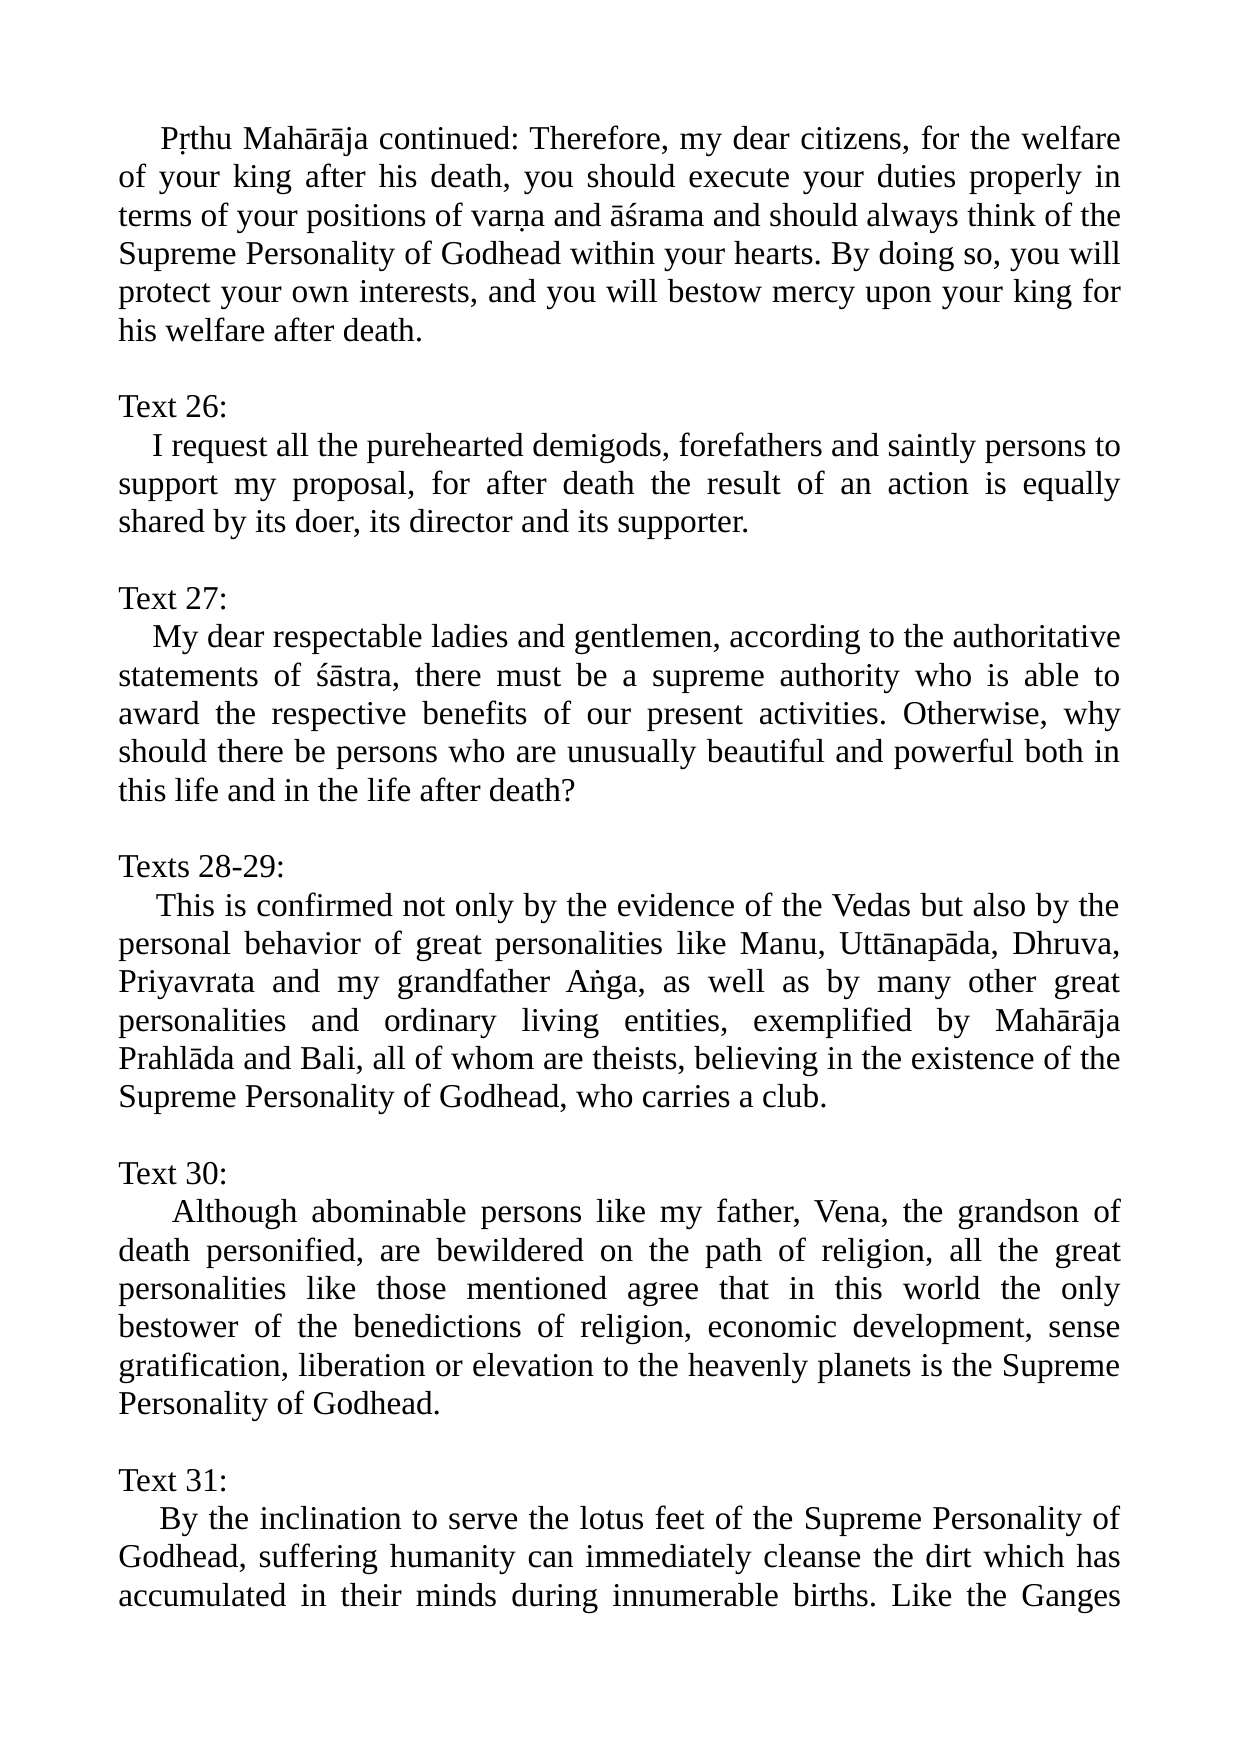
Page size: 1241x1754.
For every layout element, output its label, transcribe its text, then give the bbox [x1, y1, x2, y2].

text Text 26: [118, 386, 1122, 425]
text This is confirmed not only by the evidence of the Vedas but also by the personal behavior of great personalities like Manu, Uttānapāda, Dhruva, Priyavrata and my grandfather Aṅga, as well as by many other great personalities and ordinary living entities, exemplified by Mahārāja Prahlāda and Bali, all of whom are theists, believing in the existence of the Supreme Personality of Godhead, who carries a club. [118, 885, 1122, 1115]
text Texts 28-29: [118, 846, 1122, 885]
text Pṛthu Mahārāja continued: Therefore, my dear citizens, for the welfare of your king after his death, you should execute your duties properly in terms of your positions of varṇa and āśrama and should always think of the Supreme Personality of Godhead within your hearts. By doing so, you will protect your own interests, and you will bestow mercy upon your king for his welfare after death. [118, 118, 1122, 348]
text Although abominable persons like my father, Vena, the grandson of death personified, are bewildered on the path of religion, all the great personalities like those mentioned agree that in this world the only bestower of the benedictions of religion, economic development, sense gratification, liberation or elevation to the heavenly planets is the Supreme Personality of Godhead. [118, 1191, 1122, 1421]
text Text 30: [118, 1153, 1122, 1191]
text Text 31: [118, 1460, 1122, 1498]
text By the inclination to serve the lotus feet of the Supreme Personality of Godhead, suffering humanity can immediately cleanse the dirt which has accumulated in their minds during innumerable births. Like the Ganges [118, 1498, 1122, 1613]
text Text 27: [118, 578, 1122, 616]
text I request all the purehearted demigods, forefathers and saintly persons to support my proposal, for after death the result of an action is equally shared by its doer, its director and its supporter. [118, 425, 1122, 540]
text My dear respectable ladies and gentlemen, according to the authoritative statements of śāstra, there must be a supreme authority who is able to award the respective benefits of our present activities. Otherwise, why should there be persons who are unusually beautiful and powerful both in this life and in the life after death? [118, 616, 1122, 808]
